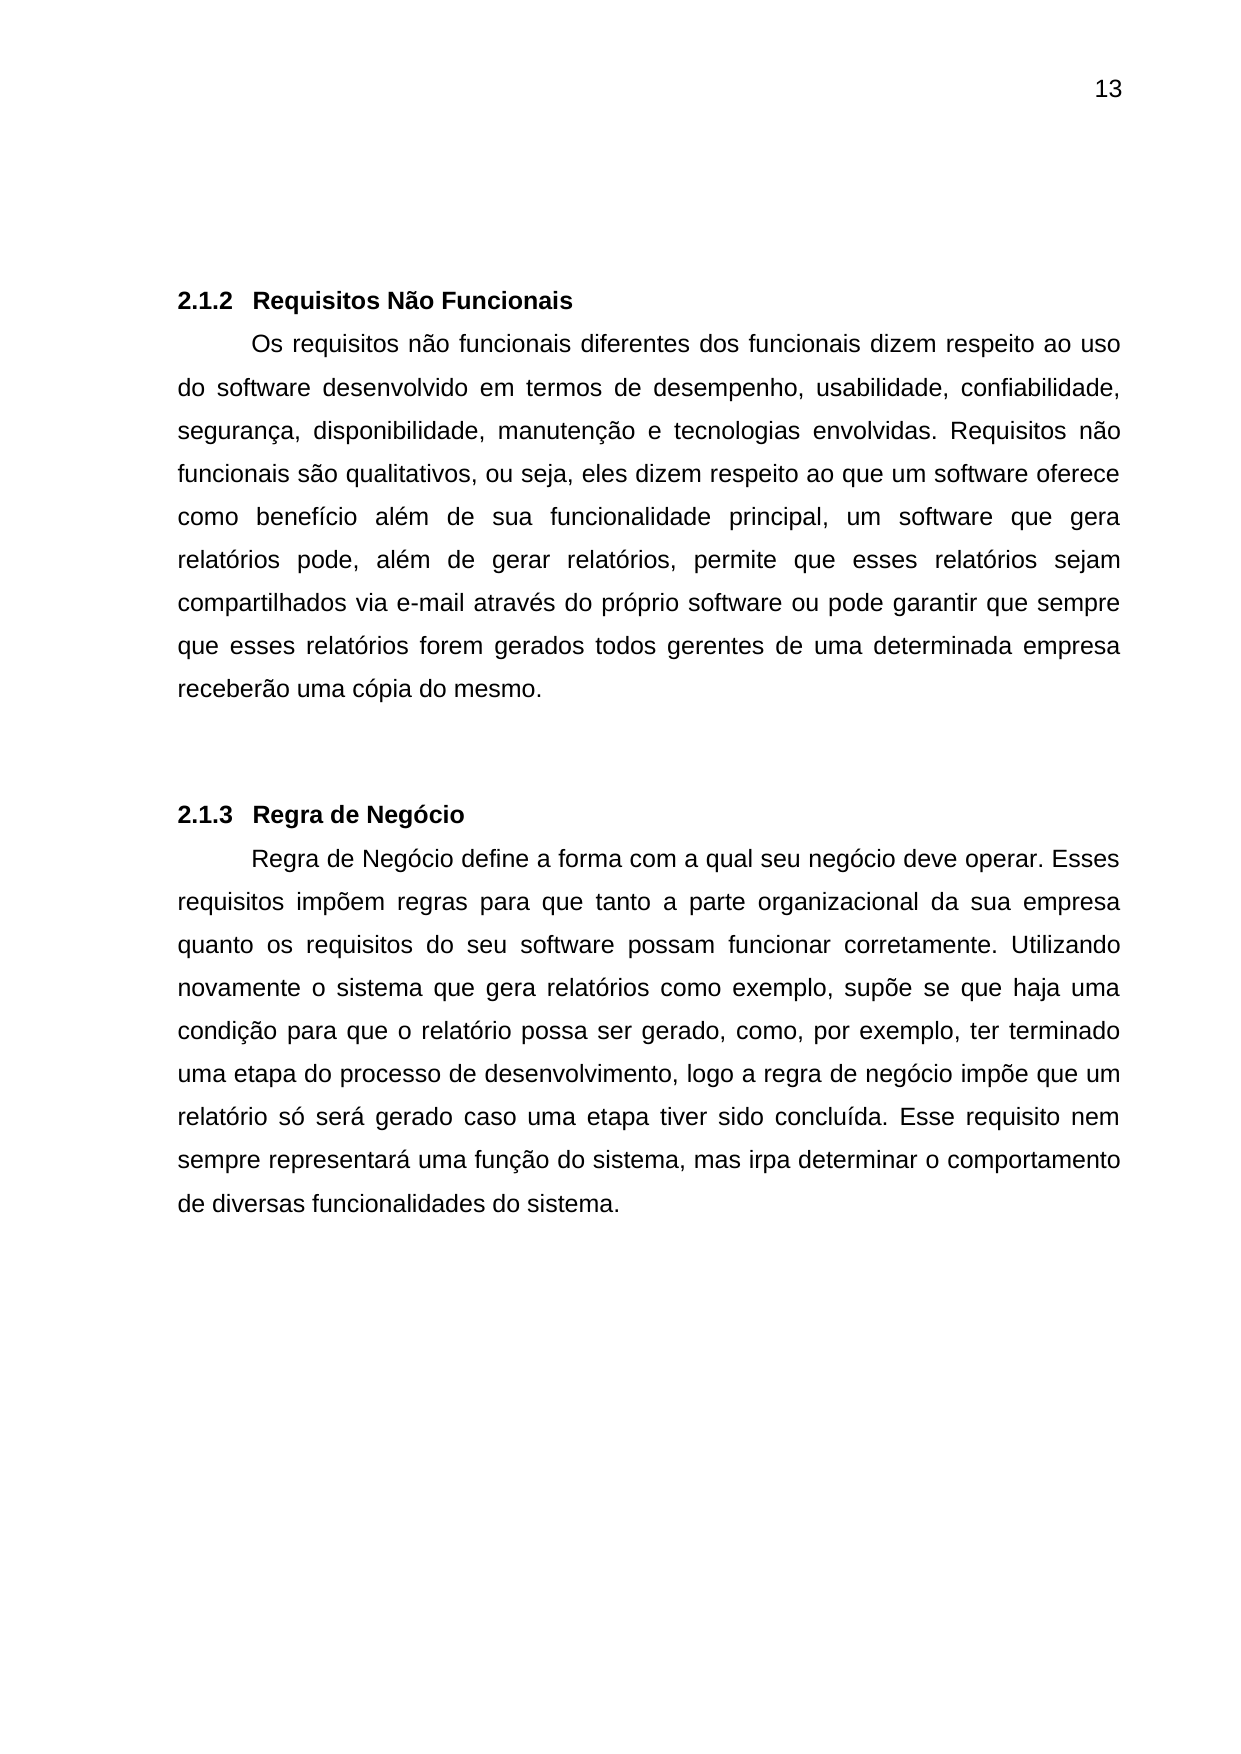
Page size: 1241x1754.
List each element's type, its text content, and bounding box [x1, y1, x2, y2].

subtitle Requisitos Não Funcionais [177, 286, 1122, 315]
text Regra de Negócio define a forma com a qual seu negócio deve operar. Esses requisitos impõem regras para que tanto a parte organizacional da sua empresa quanto os requisitos do seu software possam funcionar corretamente. Utilizando novamente o sistema que gera relatórios como exemplo, supõe se que haja uma condição para que o relatório possa ser gerado, como, por exemplo, ter terminado uma etapa do processo de desenvolvimento, logo a regra de negócio impõe que um relatório só será gerado caso uma etapa tiver sido concluída. Esse requisito nem sempre representará uma função do sistema, mas irpa determinar o comportamento de diversas funcionalidades do sistema. [177, 844, 1122, 1217]
subtitle Regra de Negócio [177, 801, 1122, 829]
text Os requisitos não funcionais diferentes dos funcionais dizem respeito ao uso do software desenvolvido em termos de desempenho, usabilidade, confiabilidade, segurança, disponibilidade, manutenção e tecnologias envolvidas. Requisitos não funcionais são qualitativos, ou seja, eles dizem respeito ao que um software oferece como benefício além de sua funcionalidade principal, um software que gera relatórios pode, além de gerar relatórios, permite que esses relatórios sejam compartilhados via e-mail através do próprio software ou pode garantir que sempre que esses relatórios forem gerados todos gerentes de uma determinada empresa receberão uma cópia do mesmo. [177, 329, 1122, 703]
